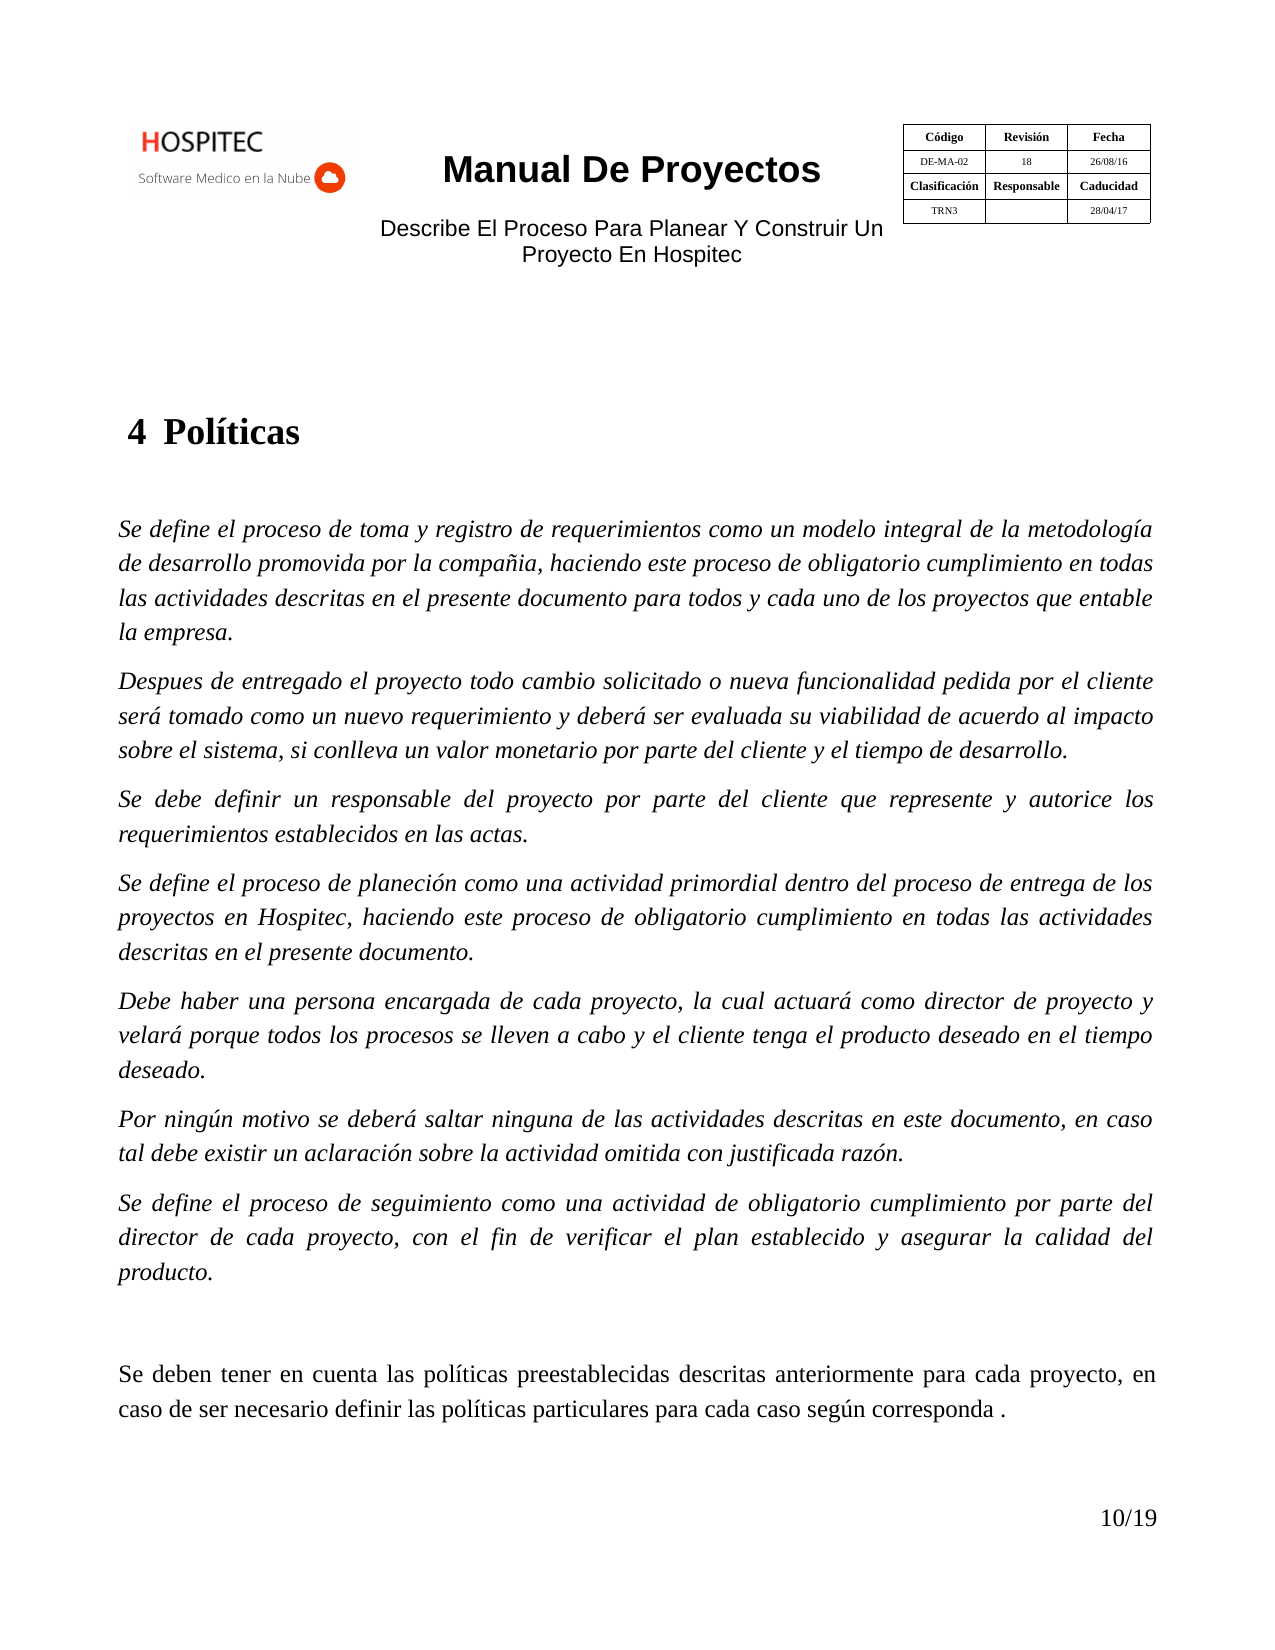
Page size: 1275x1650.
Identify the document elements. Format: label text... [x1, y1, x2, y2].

subtitle Políticas [118, 409, 1157, 452]
text Se debe definir un responsable del proyecto por parte del cliente que represente y autorice los requerimientos establecidos en las actas. [118, 784, 1157, 848]
text Se define el proceso de planeción como una actividad primordial dentro del proceso de entrega de los proyectos en Hospitec, haciendo este proceso de obligatorio cumplimiento en todas las actividades descritas en el presente documento. [118, 868, 1157, 966]
text Se define el proceso de toma y registro de requerimientos como un modelo integral de la metodología de desarrollo promovida por la compañia, haciendo este proceso de obligatorio cumplimiento en todas las actividades descritas en el presente documento para todos y cada uno de los proyectos que entable la empresa. [118, 514, 1157, 646]
text Debe haber una persona encargada de cada proyecto, la cual actuará como director de proyecto y velará porque todos los procesos se lleven a cabo y el cliente tenga el producto deseado en el tiempo deseado. [118, 986, 1157, 1084]
picture [131, 123, 353, 198]
text Por ningún motivo se deberá saltar ninguna de las actividades descritas en este documento, en caso tal debe existir un aclaración sobre la actividad omitida con justificada razón. [118, 1104, 1157, 1167]
text Despues de entregado el proyecto todo cambio solicitado o nueva funcionalidad pedida por el cliente será tomado como un nuevo requerimiento y deberá ser evaluada su viabilidad de acuerdo al impacto sobre el sistema, si conlleva un valor monetario por parte del cliente y el tiempo de desarrollo. [118, 666, 1157, 764]
text Se define el proceso de seguimiento como una actividad de obligatorio cumplimiento por parte del director de cada proyecto, con el fin de verificar el plan establecido y asegurar la calidad del producto. [118, 1188, 1157, 1285]
text Se deben tener en cuenta las políticas preestablecidas descritas anteriormente para cada proyecto, en caso de ser necesario definir las políticas particulares para cada caso según corresponda . [118, 1359, 1157, 1423]
